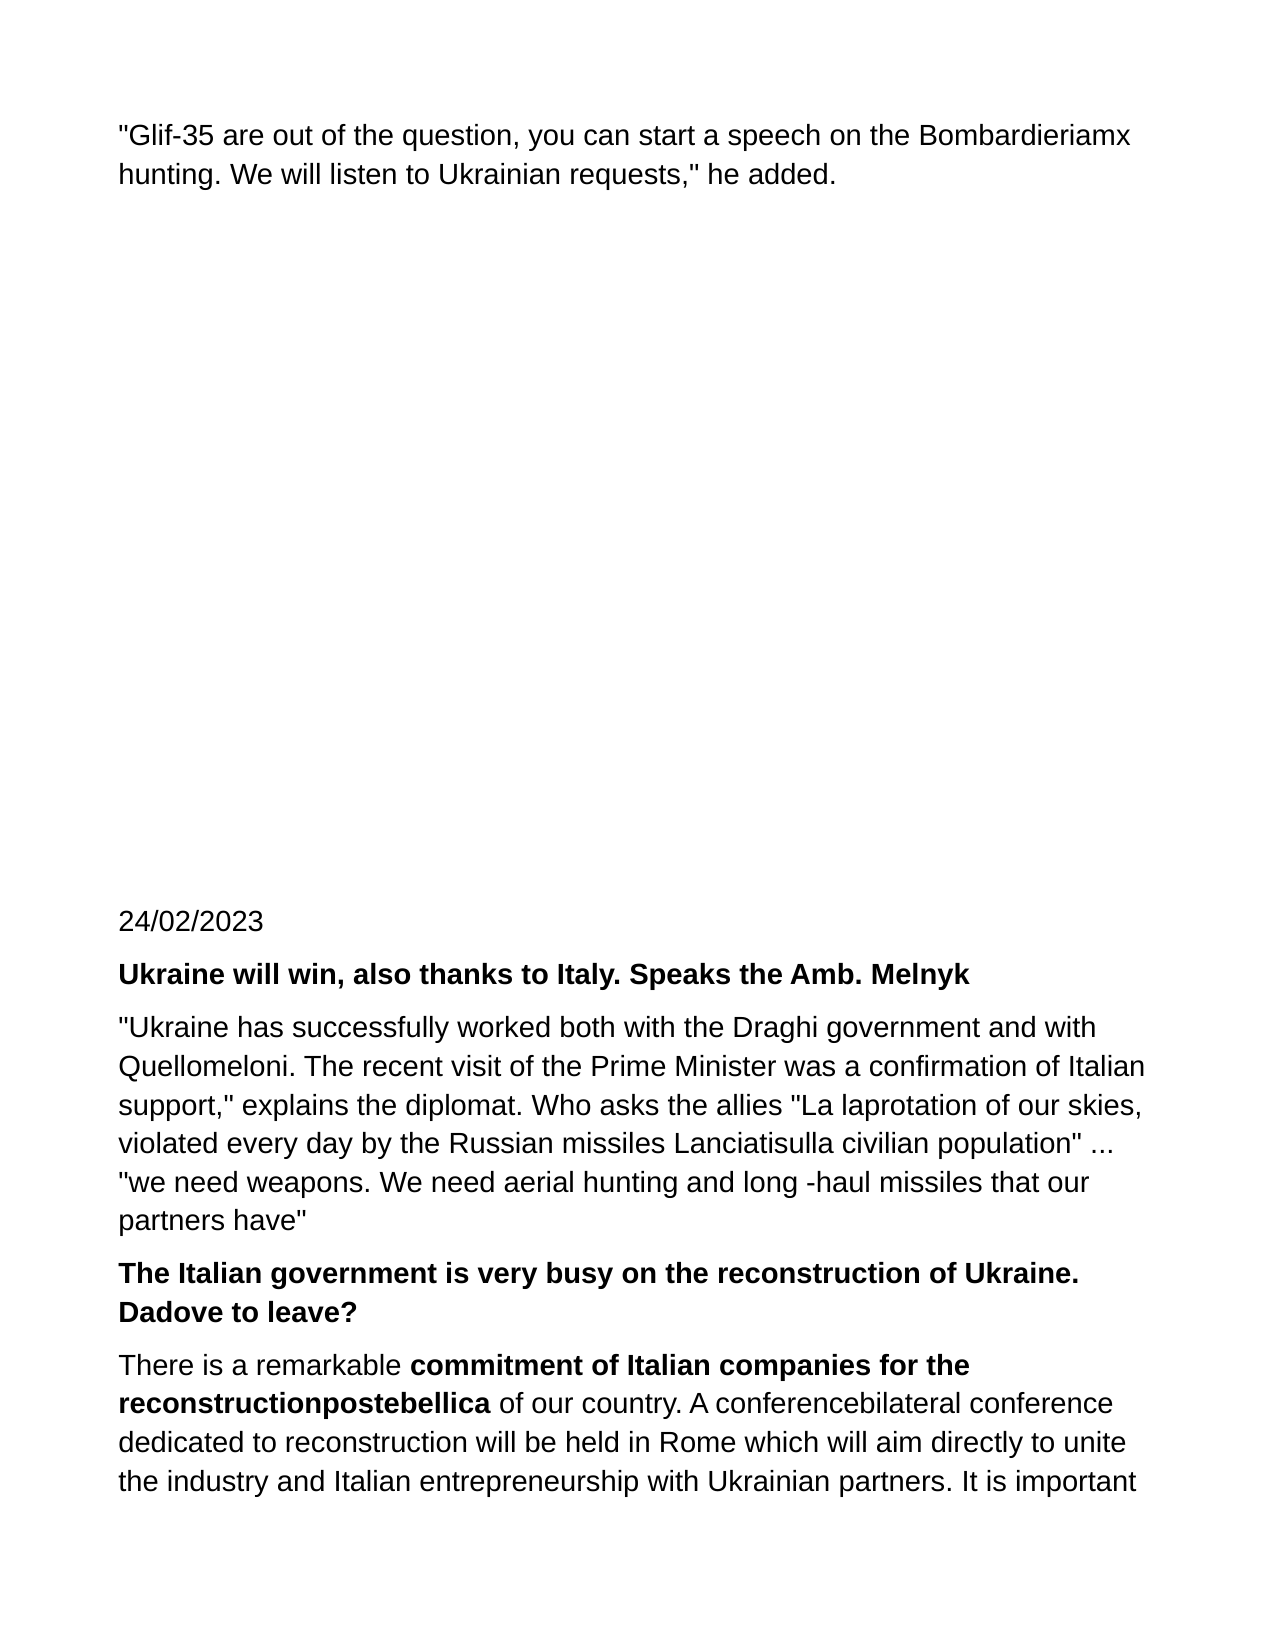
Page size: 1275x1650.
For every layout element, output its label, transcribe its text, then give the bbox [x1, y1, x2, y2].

text The Italian government is very busy on the reconstruction of Ukraine. Dadove to leave? [118, 1256, 1157, 1328]
text "Glif-35 are out of the question, you can start a speech on the Bombardieriamx hunting. We will listen to Ukrainian requests," he added. [118, 118, 1157, 190]
text 24/02/2023 [118, 210, 1157, 938]
text There is a remarkable commitment of Italian companies for the reconstructionpostebellica of our country. A conferencebilateral conference dedicated to reconstruction will be held in Rome which will aim directly to unite the industry and Italian entrepreneurship with Ukrainian partners. It is important [118, 1348, 1157, 1497]
text Ukraine will win, also thanks to Italy. Speaks the Amb. Melnyk [118, 957, 1157, 991]
text "Ukraine has successfully worked both with the Draghi government and with Quellomeloni. The recent visit of the Prime Minister was a confirmation of Italian support," explains the diplomat. Who asks the allies "La laprotation of our skies, violated every day by the Russian missiles Lanciatisulla civilian population" ... "we need weapons. We need aerial hunting and long -haul missiles that our partners have" [118, 1011, 1157, 1237]
